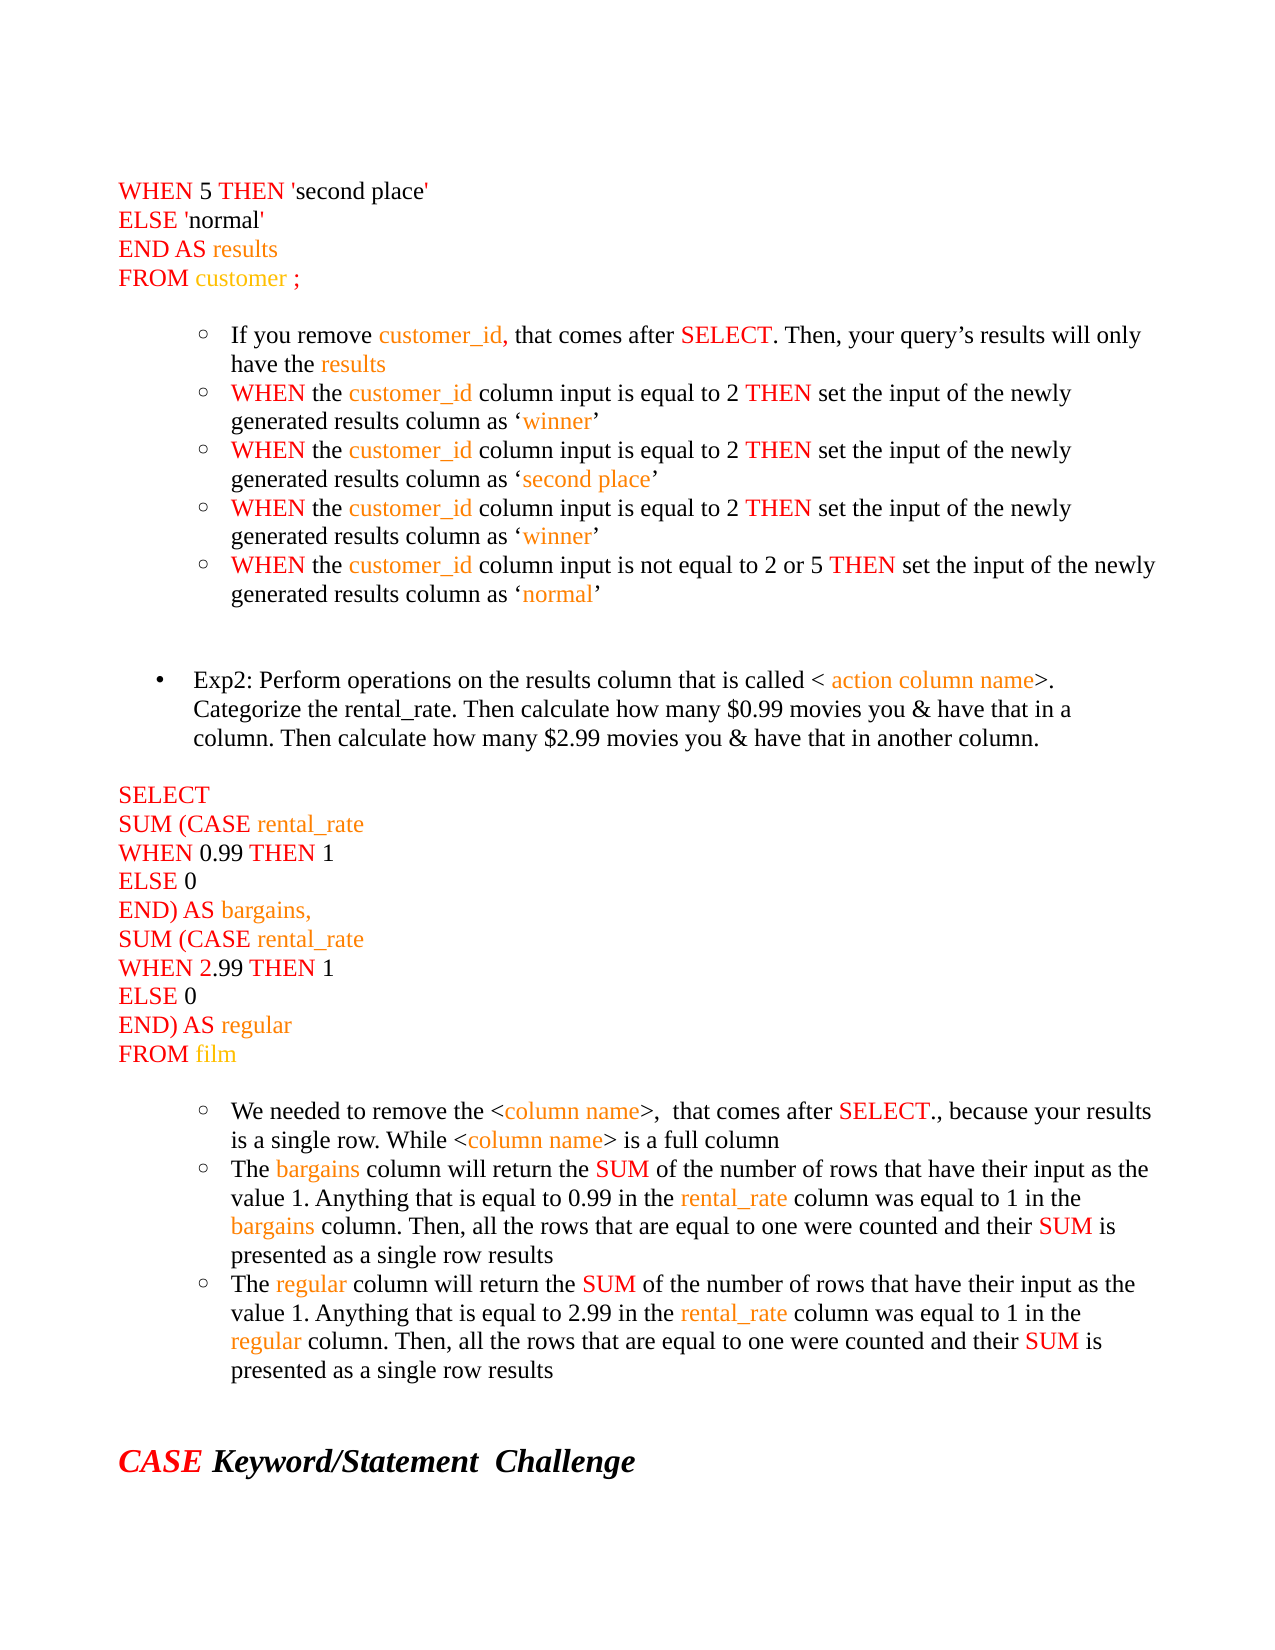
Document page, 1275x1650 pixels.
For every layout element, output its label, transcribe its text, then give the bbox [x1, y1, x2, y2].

text ELSE 0 [118, 981, 1157, 1010]
text SUM (CASE rental_rate [118, 924, 1157, 953]
list We needed to remove the <column name>, that comes after SELECT., because your results is a single row. While <column name> is a full column [193, 1096, 1157, 1154]
list If you remove customer_id, that comes after SELECT. Then, your query’s results will only have the results [193, 320, 1157, 378]
text WHEN 5 THEN 'second place' [118, 176, 1157, 205]
list WHEN the customer_id column input is not equal to 2 or 5 THEN set the input of the newly generated results column as ‘normal’ [193, 550, 1157, 608]
list WHEN the customer_id column input is equal to 2 THEN set the input of the newly generated results column as ‘winner’ [193, 378, 1157, 435]
list The regular column will return the SUM of the number of rows that have their input as the value 1. Anything that is equal to 2.99 in the rental_rate column was equal to 1 in the regular column. Then, all the rows that are equal to one were counted and their SUM is presented as a single row results [193, 1269, 1157, 1384]
text END) AS regular [118, 1010, 1157, 1039]
text WHEN 0.99 THEN 1 [118, 838, 1157, 866]
text SUM (CASE rental_rate [118, 809, 1157, 838]
list WHEN the customer_id column input is equal to 2 THEN set the input of the newly generated results column as ‘second place’ [193, 435, 1157, 493]
text FROM customer ; [118, 263, 1157, 291]
text SELECT [118, 780, 1157, 809]
text ELSE 0 [118, 866, 1157, 895]
text ELSE 'normal' [118, 205, 1157, 234]
list Exp2: Perform operations on the results column that is called < action column name>. Categorize the rental_rate. Then calculate how many $0.99 movies you & have that in a column. Then calculate how many $2.99 movies you & have that in another column. [156, 665, 1157, 751]
text END) AS bargains, [118, 895, 1157, 924]
list The bargains column will return the SUM of the number of rows that have their input as the value 1. Anything that is equal to 0.99 in the rental_rate column was equal to 1 in the bargains column. Then, all the rows that are equal to one were counted and their SUM is presented as a single row results [193, 1154, 1157, 1269]
text FROM film [118, 1039, 1157, 1068]
text END AS results [118, 234, 1157, 263]
text CASE Keyword/Statement Challenge [118, 1441, 1157, 1480]
text WHEN 2.99 THEN 1 [118, 953, 1157, 981]
list WHEN the customer_id column input is equal to 2 THEN set the input of the newly generated results column as ‘winner’ [193, 493, 1157, 550]
